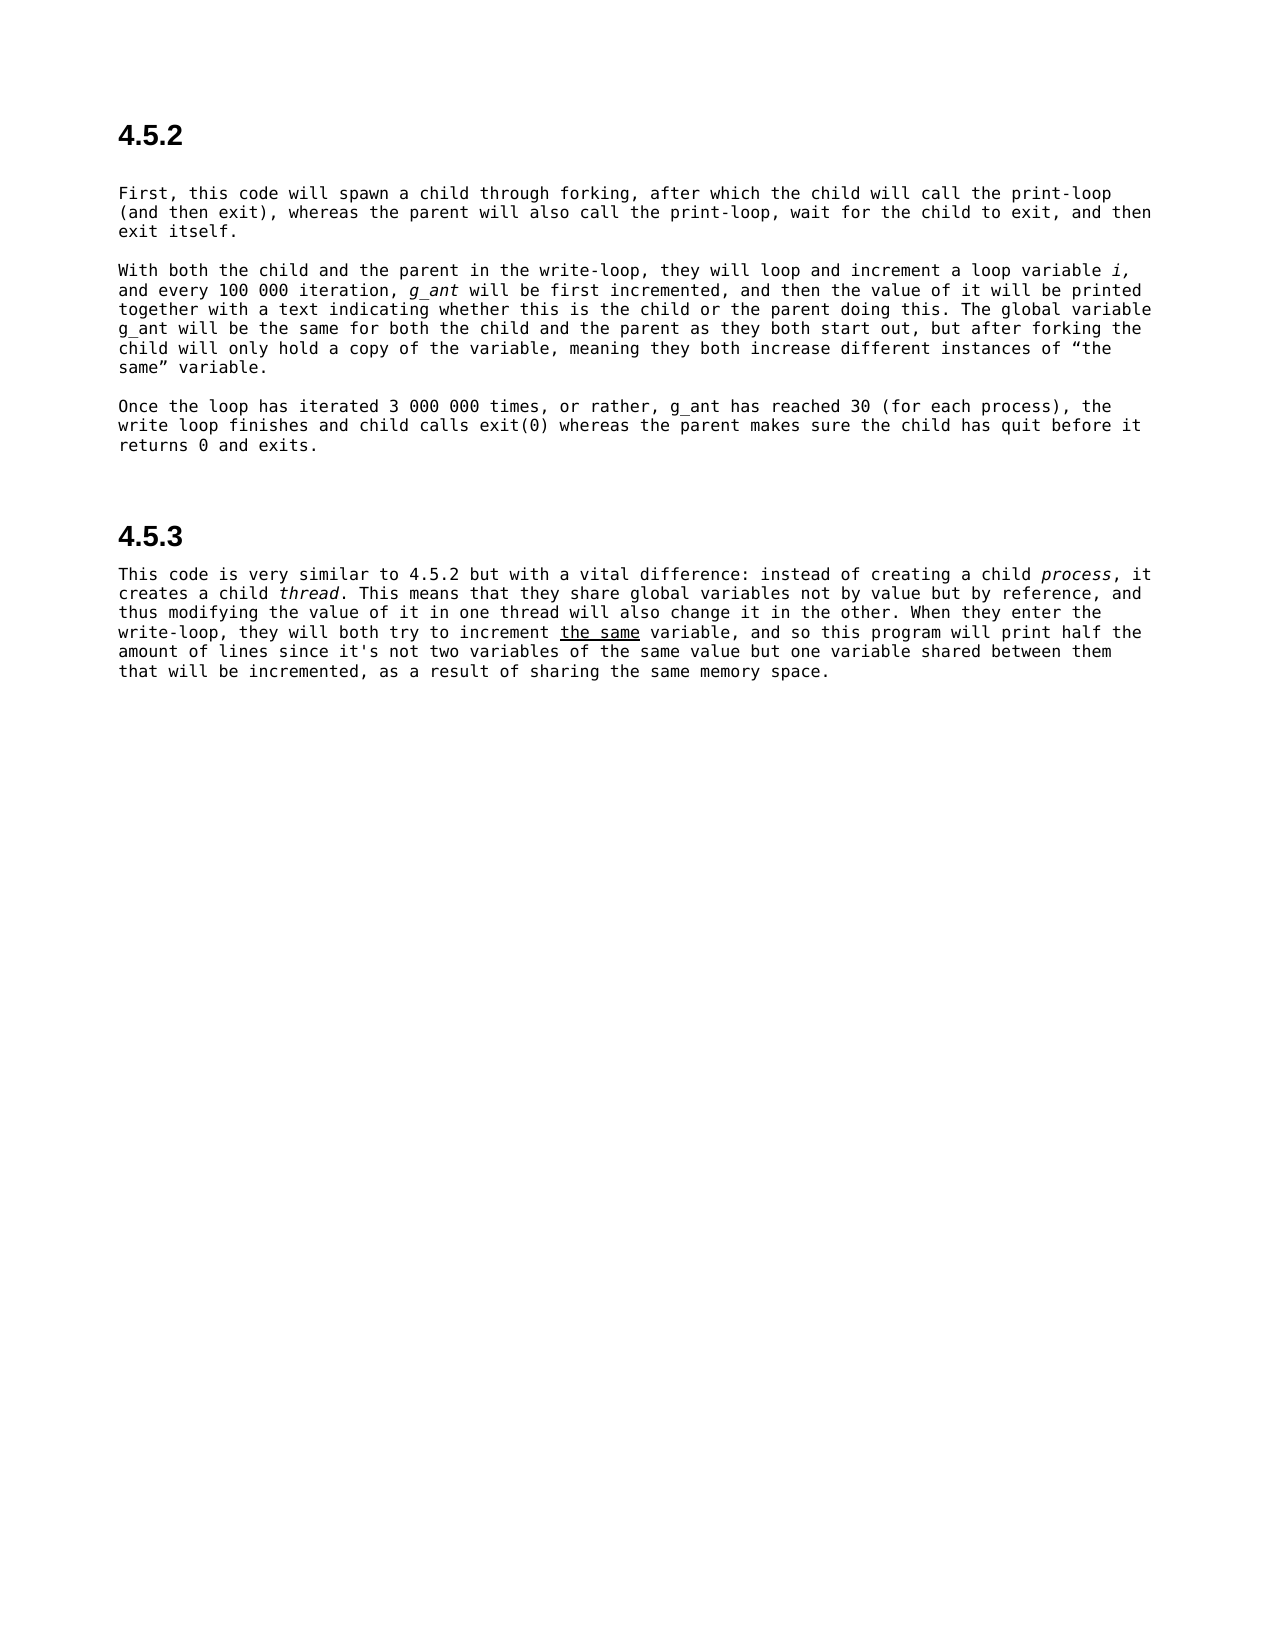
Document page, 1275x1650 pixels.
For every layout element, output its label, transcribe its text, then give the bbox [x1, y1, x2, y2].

text With both the child and the parent in the write-loop, they will loop and increment a loop variable i, and every 100 000 iteration, g_ant will be first incremented, and then the value of it will be printed together with a text indicating whether this is the child or the parent doing this. The global variable g_ant will be the same for both the child and the parent as they both start out, but after forking the child will only hold a copy of the variable, meaning they both increase different instances of “the same” variable. [118, 261, 1157, 377]
text Once the loop has iterated 3 000 000 times, or rather, g_ant has reached 30 (for each process), the write loop finishes and child calls exit(0) whereas the parent makes sure the child has quit before it returns 0 and exits. [118, 397, 1157, 455]
text First, this code will spawn a child through forking, after which the child will call the print-loop (and then exit), whereas the parent will also call the print-loop, wait for the child to exit, and then exit itself. [118, 183, 1157, 242]
subtitle 4.5.2 [118, 118, 1157, 152]
subtitle 4.5.3 [118, 518, 1157, 552]
text This code is very similar to 4.5.2 but with a vital difference: instead of creating a child process, it creates a child thread. This means that they share global variables not by value but by reference, and thus modifying the value of it in one thread will also change it in the other. When they enter the write-loop, they will both try to increment the same variable, and so this program will print half the amount of lines since it's not two variables of the same value but one variable shared between them that will be incremented, as a result of sharing the same memory space. [118, 564, 1157, 681]
